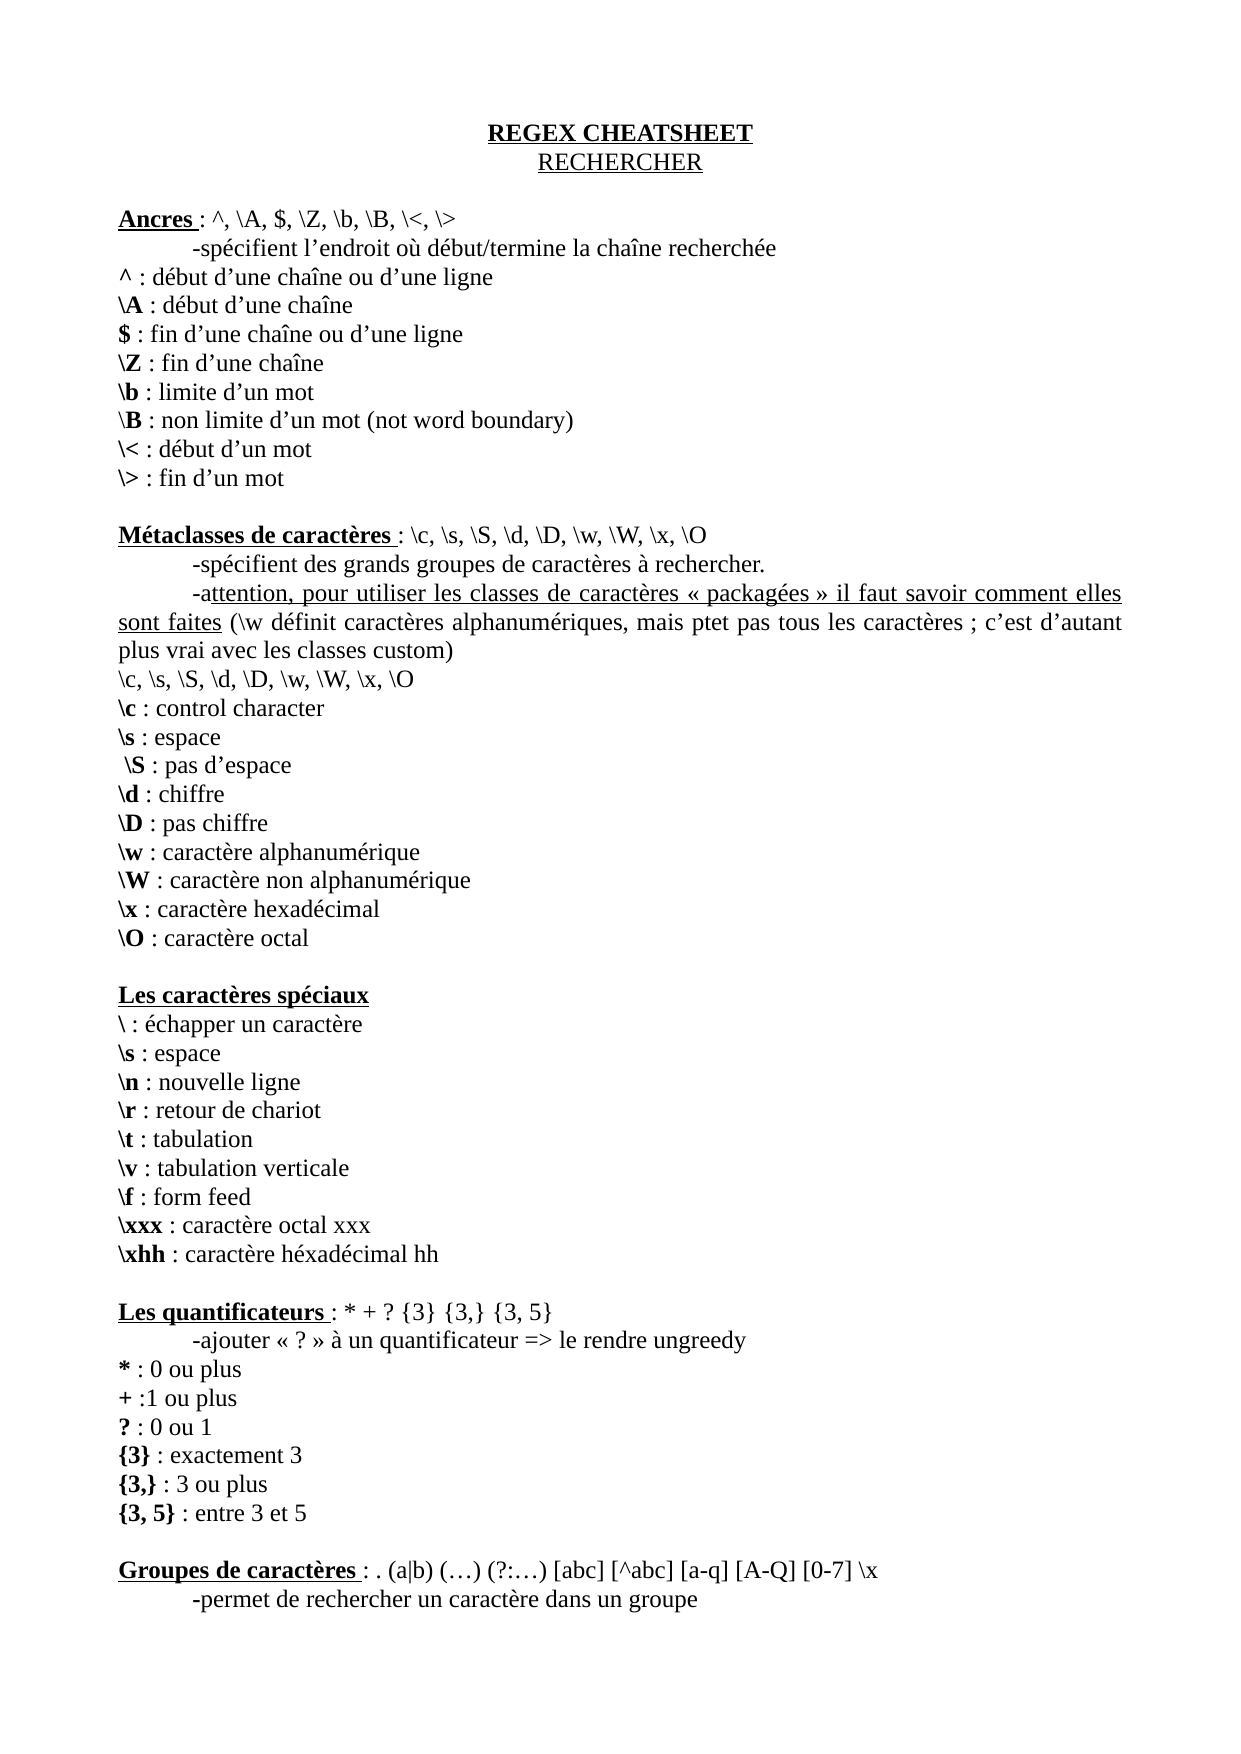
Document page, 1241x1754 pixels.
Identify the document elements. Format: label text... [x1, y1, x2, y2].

text \B : non limite d’un mot (not word boundary) [118, 406, 1122, 434]
text \A : début d’une chaîne [118, 291, 1122, 319]
text Métaclasses de caractères : \c, \s, \S, \d, \D, \w, \W, \x, \O [118, 521, 1122, 549]
text \c, \s, \S, \d, \D, \w, \W, \x, \O [118, 664, 1122, 693]
text + :1 ou plus [118, 1383, 1122, 1412]
text \r : retour de chariot [118, 1096, 1122, 1124]
text \s : espace [118, 1038, 1122, 1067]
text \D : pas chiffre [118, 808, 1122, 837]
text \t : tabulation [118, 1124, 1122, 1153]
text \xhh : caractère héxadécimal hh [118, 1239, 1122, 1268]
text \Z : fin d’une chaîne [118, 348, 1122, 377]
text {3,} : 3 ou plus [118, 1469, 1122, 1498]
text ? : 0 ou 1 [118, 1412, 1122, 1441]
text \ : échapper un caractère [118, 1009, 1122, 1038]
text Ancres : ^, \A, $, \Z, \b, \B, \<, \> [118, 204, 1122, 233]
text \S : pas d’espace [118, 751, 1122, 779]
text -ajouter « ? » à un quantificateur => le rendre ungreedy [118, 1326, 1122, 1354]
text \w : caractère alphanumérique [118, 837, 1122, 866]
text \n : nouvelle ligne [118, 1067, 1122, 1096]
text \v : tabulation verticale [118, 1153, 1122, 1182]
text Les caractères spéciaux [118, 981, 1122, 1009]
text \f : form feed [118, 1182, 1122, 1211]
text \b : limite d’un mot [118, 377, 1122, 406]
text \s : espace [118, 722, 1122, 751]
text REGEX CHEATSHEET [118, 118, 1122, 147]
text -spécifient l’endroit où début/termine la chaîne recherchée [118, 233, 1122, 262]
text \c : control character [118, 693, 1122, 722]
text \O : caractère octal [118, 923, 1122, 952]
text Groupes de caractères : . (a|b) (…) (?:…) [abc] [^abc] [a-q] [A-Q] [0-7] \x [118, 1556, 1122, 1584]
text \> : fin d’un mot [118, 463, 1122, 492]
text -attention, pour utiliser les classes de caractères « packagées » il faut savoir comment elles sont faites (\w définit caractères alphanumériques, mais ptet pas tous les caractères ; c’est d’autant plus vrai avec les classes custom) [118, 578, 1122, 664]
text RECHERCHER [118, 147, 1122, 176]
text {3} : exactement 3 [118, 1441, 1122, 1469]
text -permet de rechercher un caractère dans un groupe [118, 1584, 1122, 1613]
text Les quantificateurs : * + ? {3} {3,} {3, 5} [118, 1297, 1122, 1326]
text ^ : début d’une chaîne ou d’une ligne [118, 262, 1122, 291]
text \x : caractère hexadécimal [118, 894, 1122, 923]
text \W : caractère non alphanumérique [118, 866, 1122, 894]
text $ : fin d’une chaîne ou d’une ligne [118, 319, 1122, 348]
text \< : début d’un mot [118, 434, 1122, 463]
text \d : chiffre [118, 779, 1122, 808]
text {3, 5} : entre 3 et 5 [118, 1498, 1122, 1527]
text -spécifient des grands groupes de caractères à rechercher. [118, 549, 1122, 578]
text * : 0 ou plus [118, 1354, 1122, 1383]
text \xxx : caractère octal xxx [118, 1211, 1122, 1239]
